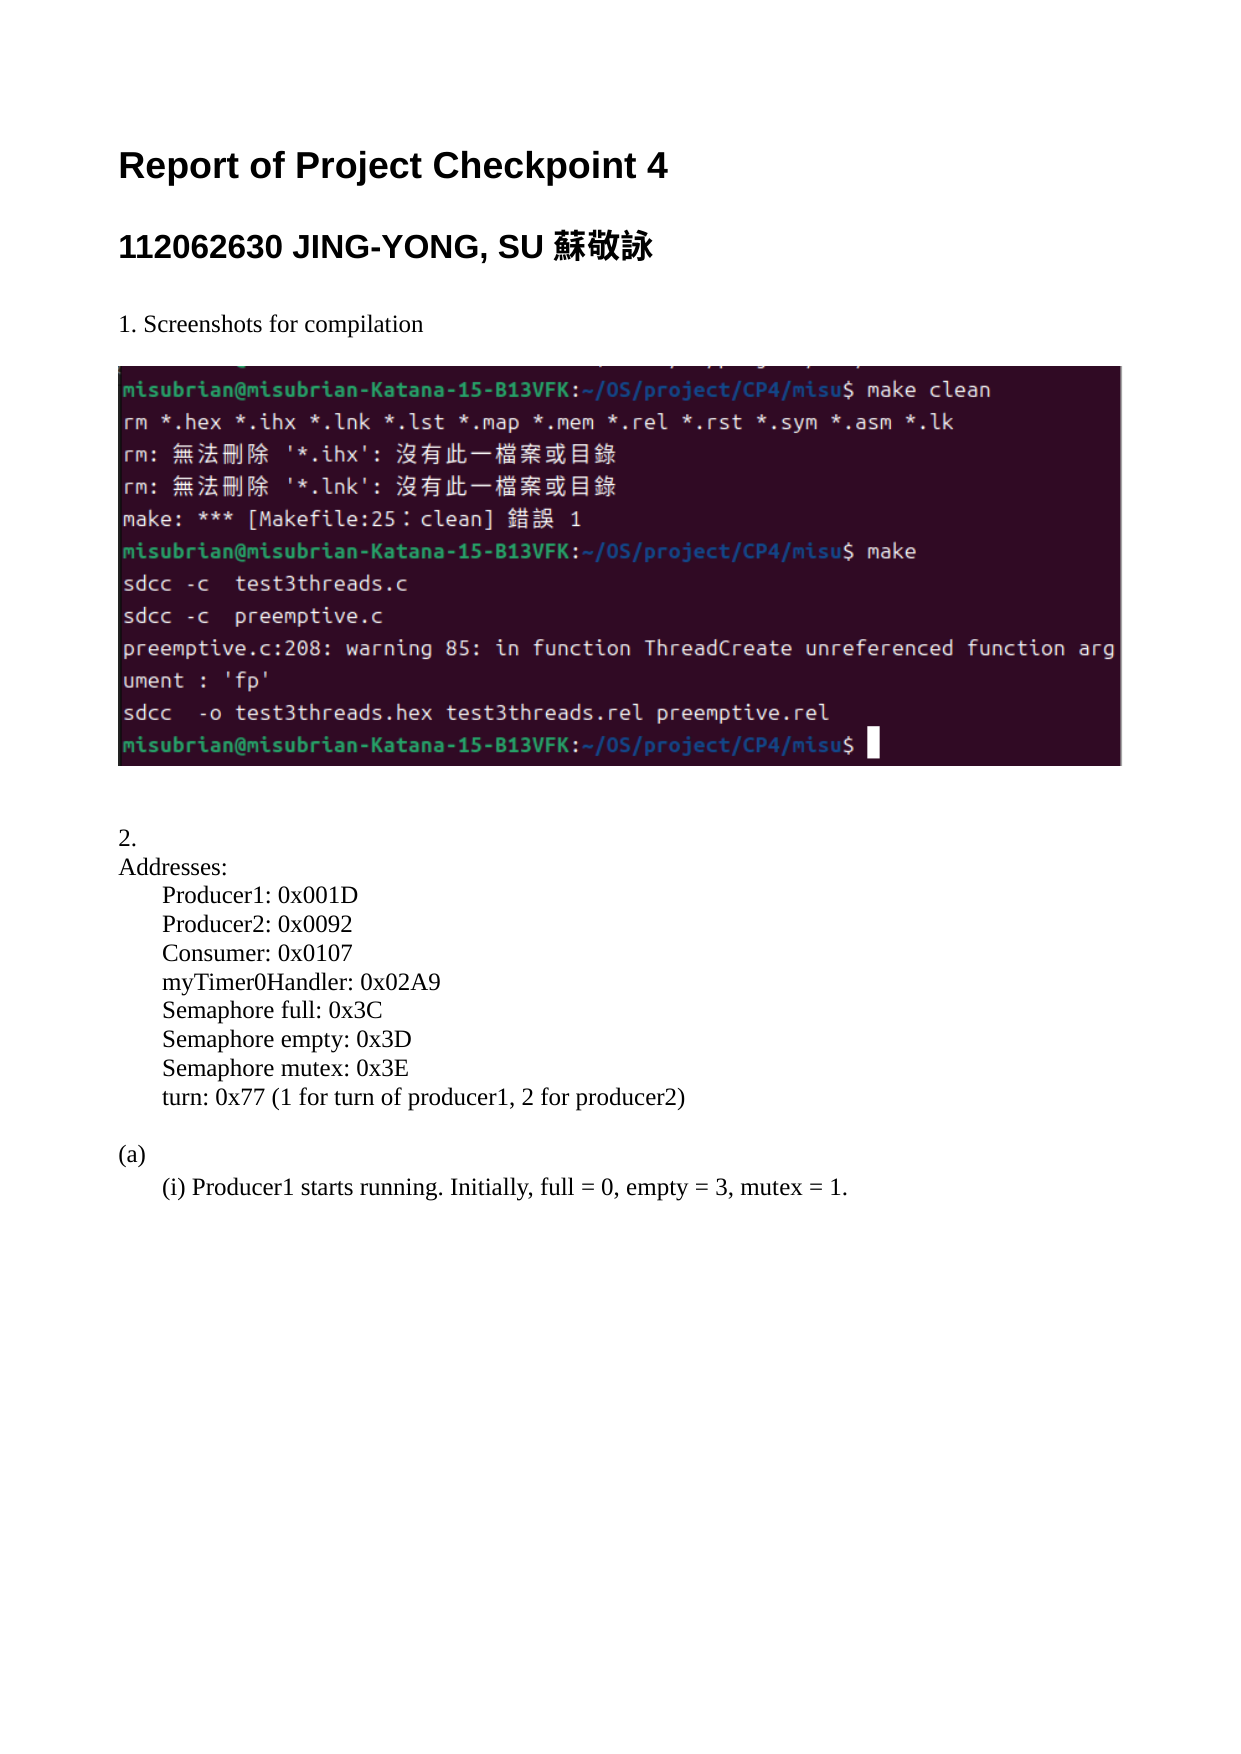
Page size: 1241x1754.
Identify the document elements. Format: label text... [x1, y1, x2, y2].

text myTimer0Handler: 0x02A9 [118, 967, 1122, 996]
text (i) Producer1 starts running. Initially, full = 0, empty = 3, mutex = 1. [118, 1172, 1122, 1201]
subtitle Report of Project Checkpoint 4 [118, 143, 1122, 186]
text Addresses: [118, 852, 1122, 881]
text 2. [118, 823, 1122, 852]
text Producer2: 0x0092 [118, 909, 1122, 938]
text (a) [118, 1139, 1122, 1168]
text Semaphore full: 0x3C [118, 996, 1122, 1024]
text Producer1: 0x001D [118, 881, 1122, 909]
picture [118, 366, 1123, 766]
text Semaphore empty: 0x3D [118, 1024, 1122, 1053]
text turn: 0x77 (1 for turn of producer1, 2 for producer2) [118, 1082, 1122, 1111]
text Consumer: 0x0107 [118, 938, 1122, 967]
text Semaphore mutex: 0x3E [118, 1053, 1122, 1082]
subtitle 112062630 JING-YONG, SU 蘇敬詠 [118, 219, 1122, 268]
text 1. Screenshots for compilation [118, 309, 1122, 338]
